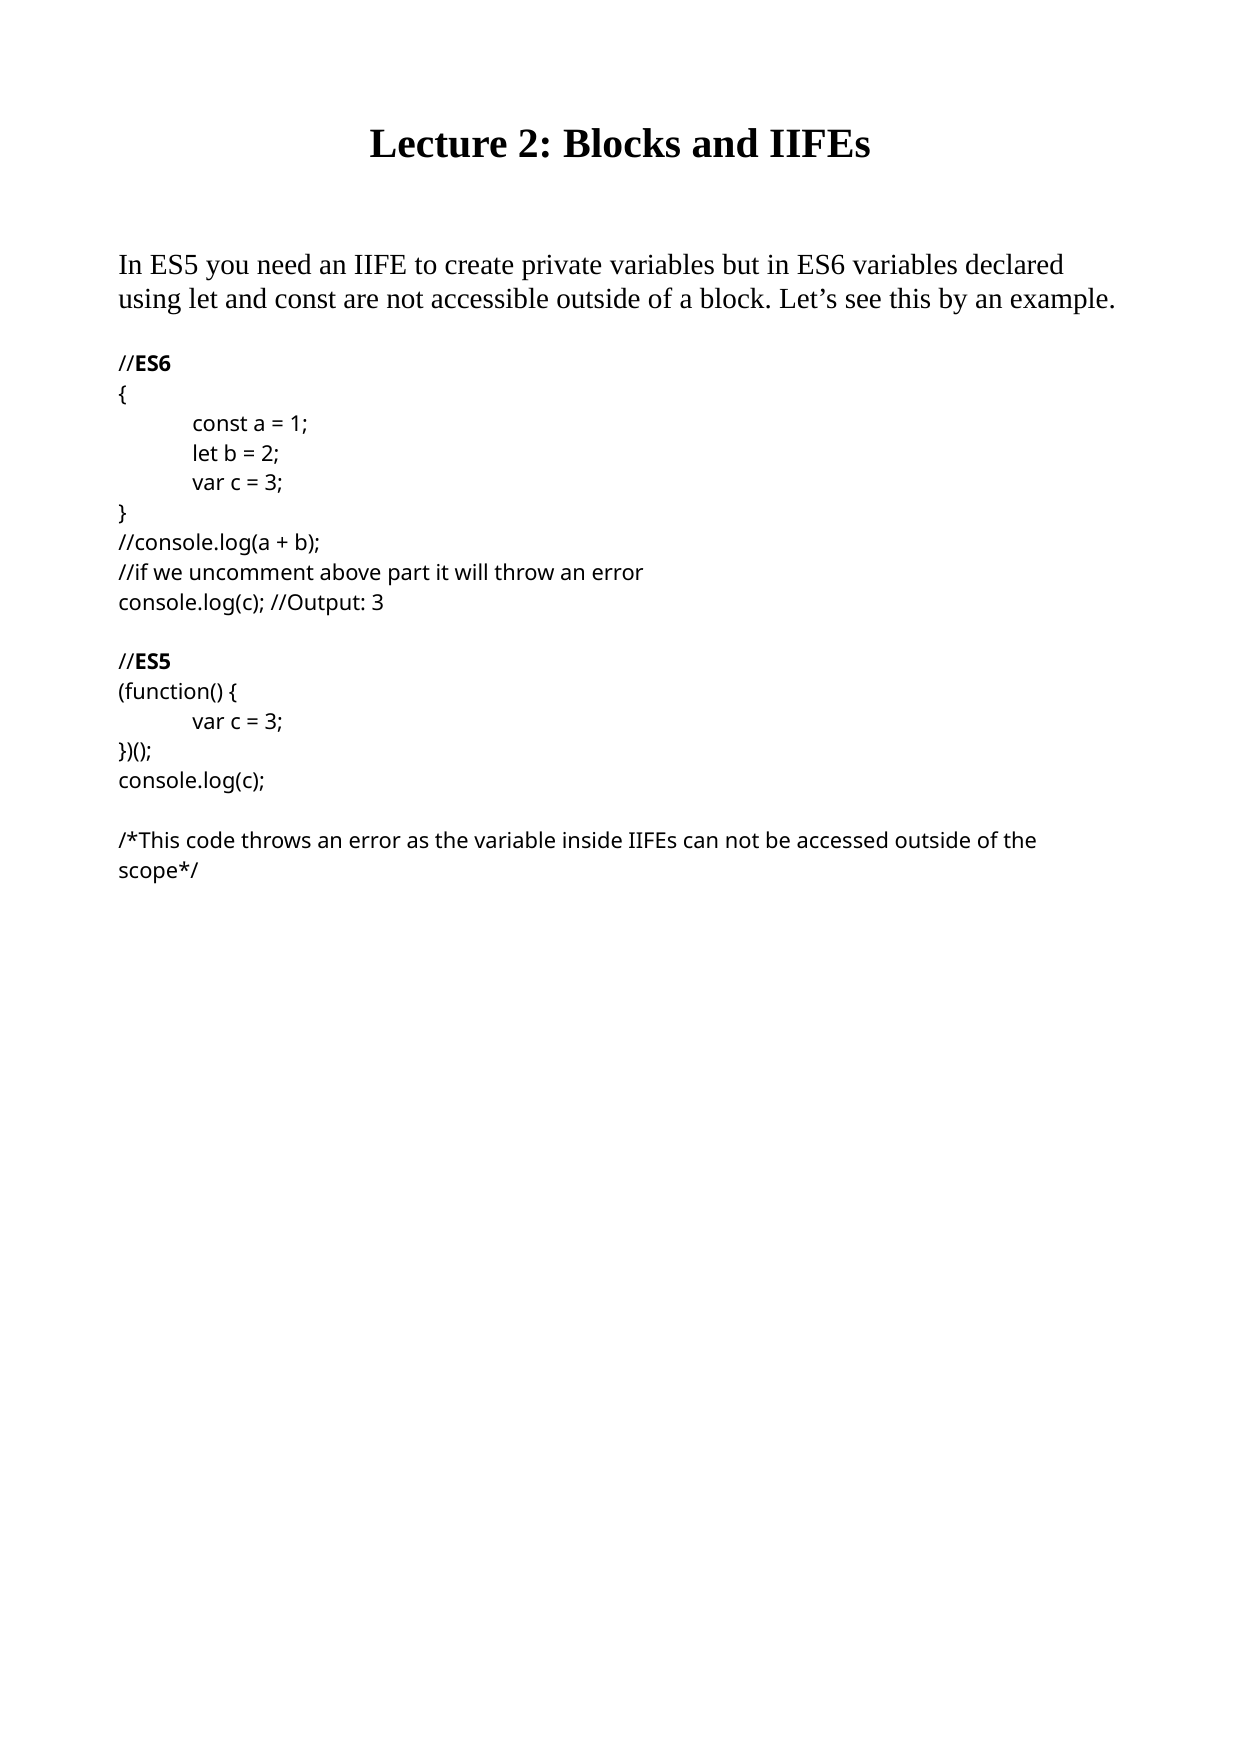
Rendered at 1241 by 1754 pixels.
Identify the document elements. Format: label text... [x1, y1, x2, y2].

text In ES5 you need an IIFE to create private variables but in ES6 variables declared using let and const are not accessible outside of a block. Let’s see this by an example. [118, 247, 1122, 314]
text const a = 1; [192, 408, 1122, 437]
text (function() { [118, 676, 1122, 706]
text { [118, 378, 1122, 408]
text //ES6 [118, 348, 1122, 378]
text /*This code throws an error as the variable inside IIFEs can not be accessed outside of the scope*/ [118, 825, 1122, 884]
text console.log(c); [118, 765, 1122, 795]
text var c = 3; [192, 467, 1122, 497]
text //if we uncomment above part it will throw an error [118, 557, 1122, 586]
text Lecture 2: Blocks and IIFEs [118, 118, 1122, 166]
text var c = 3; [192, 706, 1122, 735]
text //console.log(a + b); [118, 527, 1122, 557]
text console.log(c); //Output: 3 [118, 586, 1122, 616]
text } [118, 497, 1122, 527]
text })(); [118, 735, 1122, 765]
text //ES5 [118, 646, 1122, 676]
text let b = 2; [192, 437, 1122, 467]
